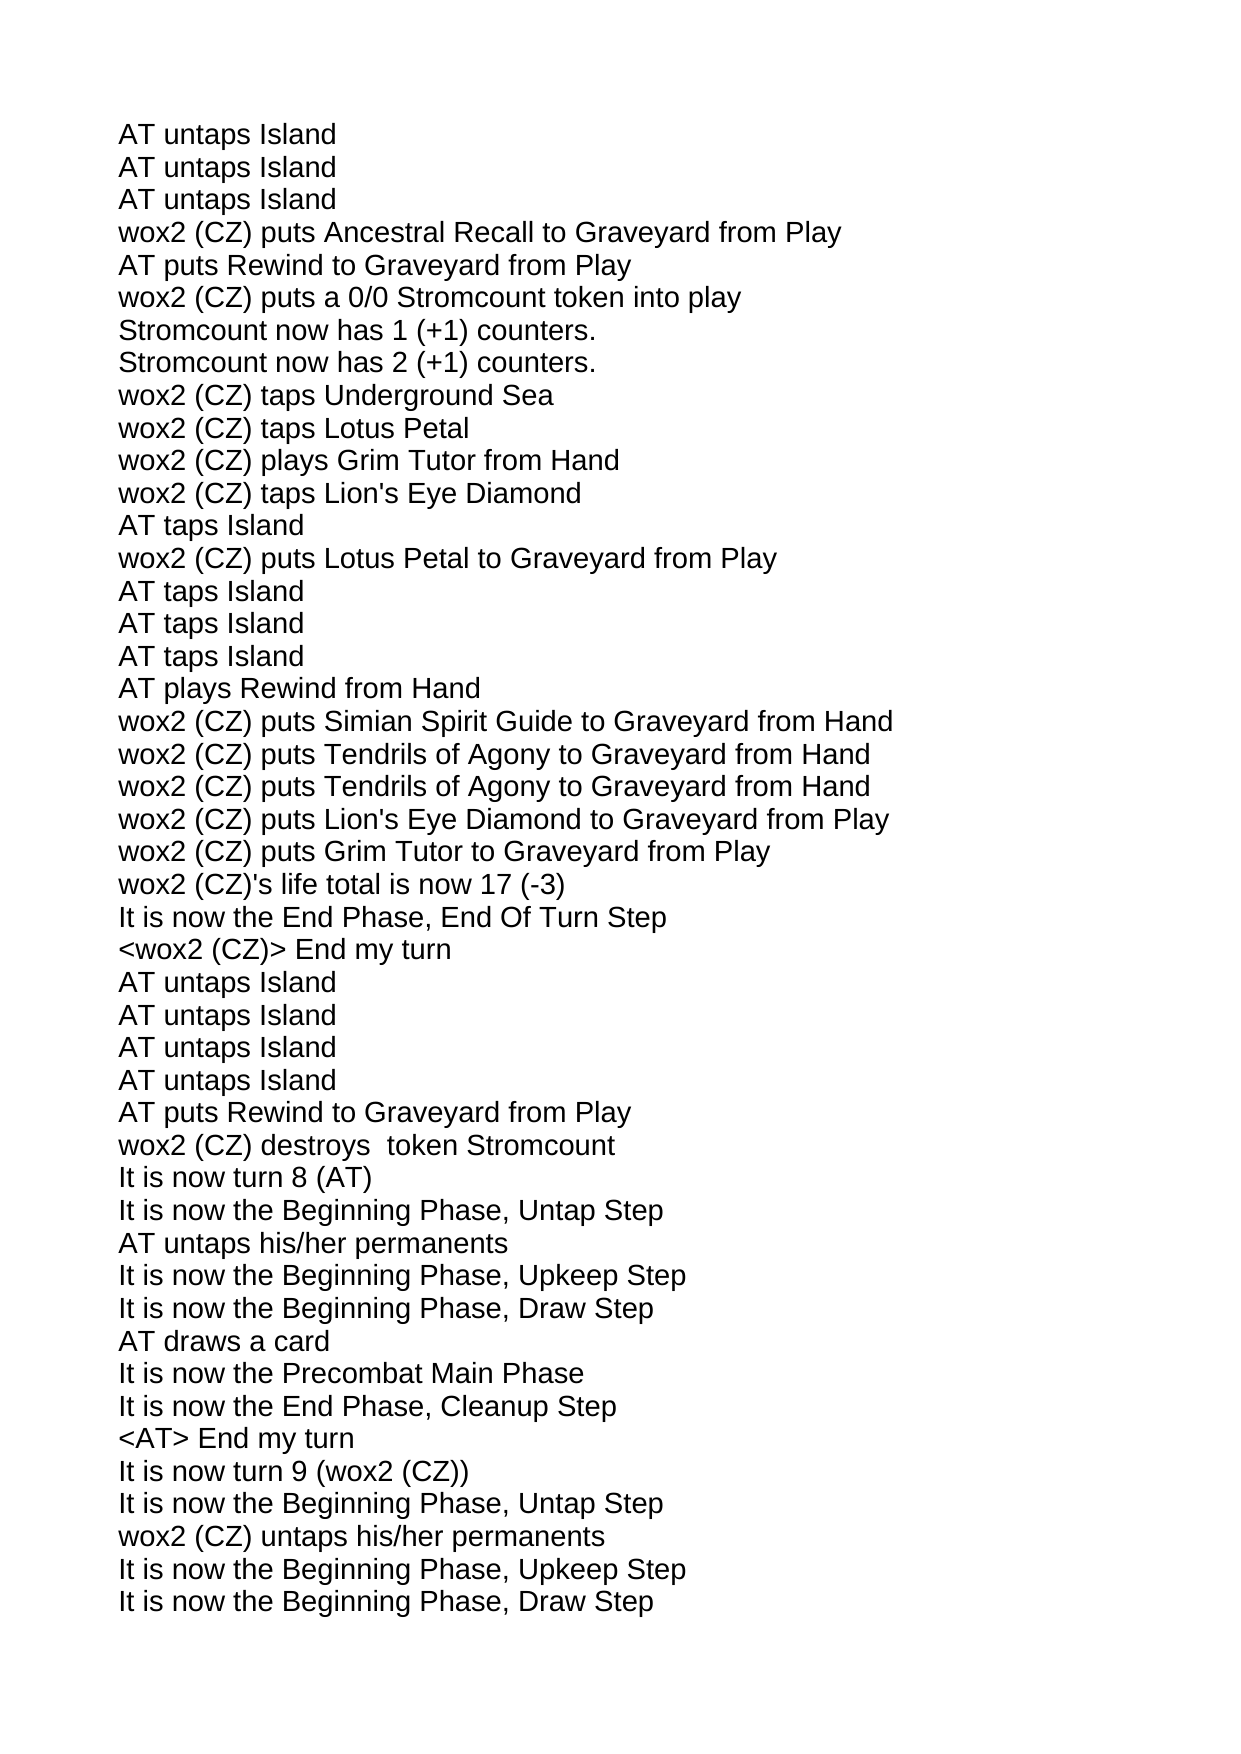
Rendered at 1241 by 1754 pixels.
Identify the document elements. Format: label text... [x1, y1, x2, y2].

text AT untaps Island [118, 966, 1122, 998]
text AT puts Rewind to Graveyard from Play [118, 248, 1122, 281]
text <AT> End my turn [118, 1422, 1122, 1455]
text AT untaps Island [118, 998, 1122, 1031]
text It is now the End Phase, Cleanup Step [118, 1390, 1122, 1422]
text AT taps Island [118, 509, 1122, 542]
text Stromcount now has 1 (+1) counters. [118, 314, 1122, 346]
text It is now turn 9 (wox2 (CZ)) [118, 1455, 1122, 1487]
text AT untaps Island [118, 151, 1122, 183]
text It is now the Beginning Phase, Draw Step [118, 1585, 1122, 1618]
text wox2 (CZ) taps Underground Sea [118, 379, 1122, 412]
text wox2 (CZ) puts Tendrils of Agony to Graveyard from Hand [118, 770, 1122, 803]
text AT untaps Island [118, 1031, 1122, 1064]
text wox2 (CZ) puts Grim Tutor to Graveyard from Play [118, 835, 1122, 868]
text It is now the Beginning Phase, Upkeep Step [118, 1259, 1122, 1292]
text It is now the Beginning Phase, Untap Step [118, 1194, 1122, 1227]
text Stromcount now has 2 (+1) counters. [118, 346, 1122, 379]
text wox2 (CZ) puts Lion's Eye Diamond to Graveyard from Play [118, 803, 1122, 835]
text wox2 (CZ) puts a 0/0 Stromcount token into play [118, 281, 1122, 314]
text AT untaps Island [118, 1064, 1122, 1096]
text wox2 (CZ) untaps his/her permanents [118, 1520, 1122, 1553]
text It is now turn 8 (AT) [118, 1161, 1122, 1194]
text AT draws a card [118, 1324, 1122, 1357]
text AT untaps Island [118, 183, 1122, 216]
text AT puts Rewind to Graveyard from Play [118, 1096, 1122, 1129]
text wox2 (CZ) puts Tendrils of Agony to Graveyard from Hand [118, 738, 1122, 770]
text wox2 (CZ) puts Simian Spirit Guide to Graveyard from Hand [118, 705, 1122, 738]
text AT taps Island [118, 640, 1122, 672]
text wox2 (CZ) puts Lotus Petal to Graveyard from Play [118, 542, 1122, 574]
text It is now the End Phase, End Of Turn Step [118, 901, 1122, 933]
text It is now the Beginning Phase, Upkeep Step [118, 1553, 1122, 1585]
text wox2 (CZ) taps Lion's Eye Diamond [118, 477, 1122, 509]
text It is now the Precombat Main Phase [118, 1357, 1122, 1390]
text AT taps Island [118, 607, 1122, 640]
text wox2 (CZ) taps Lotus Petal [118, 412, 1122, 444]
text AT untaps his/her permanents [118, 1227, 1122, 1259]
text wox2 (CZ) puts Ancestral Recall to Graveyard from Play [118, 216, 1122, 248]
text <wox2 (CZ)> End my turn [118, 933, 1122, 966]
text It is now the Beginning Phase, Untap Step [118, 1487, 1122, 1520]
text AT plays Rewind from Hand [118, 672, 1122, 705]
text AT untaps Island [118, 118, 1122, 151]
text wox2 (CZ) destroys token Stromcount [118, 1129, 1122, 1161]
text AT taps Island [118, 574, 1122, 607]
text wox2 (CZ)'s life total is now 17 (-3) [118, 868, 1122, 901]
text wox2 (CZ) plays Grim Tutor from Hand [118, 444, 1122, 477]
text It is now the Beginning Phase, Draw Step [118, 1292, 1122, 1324]
